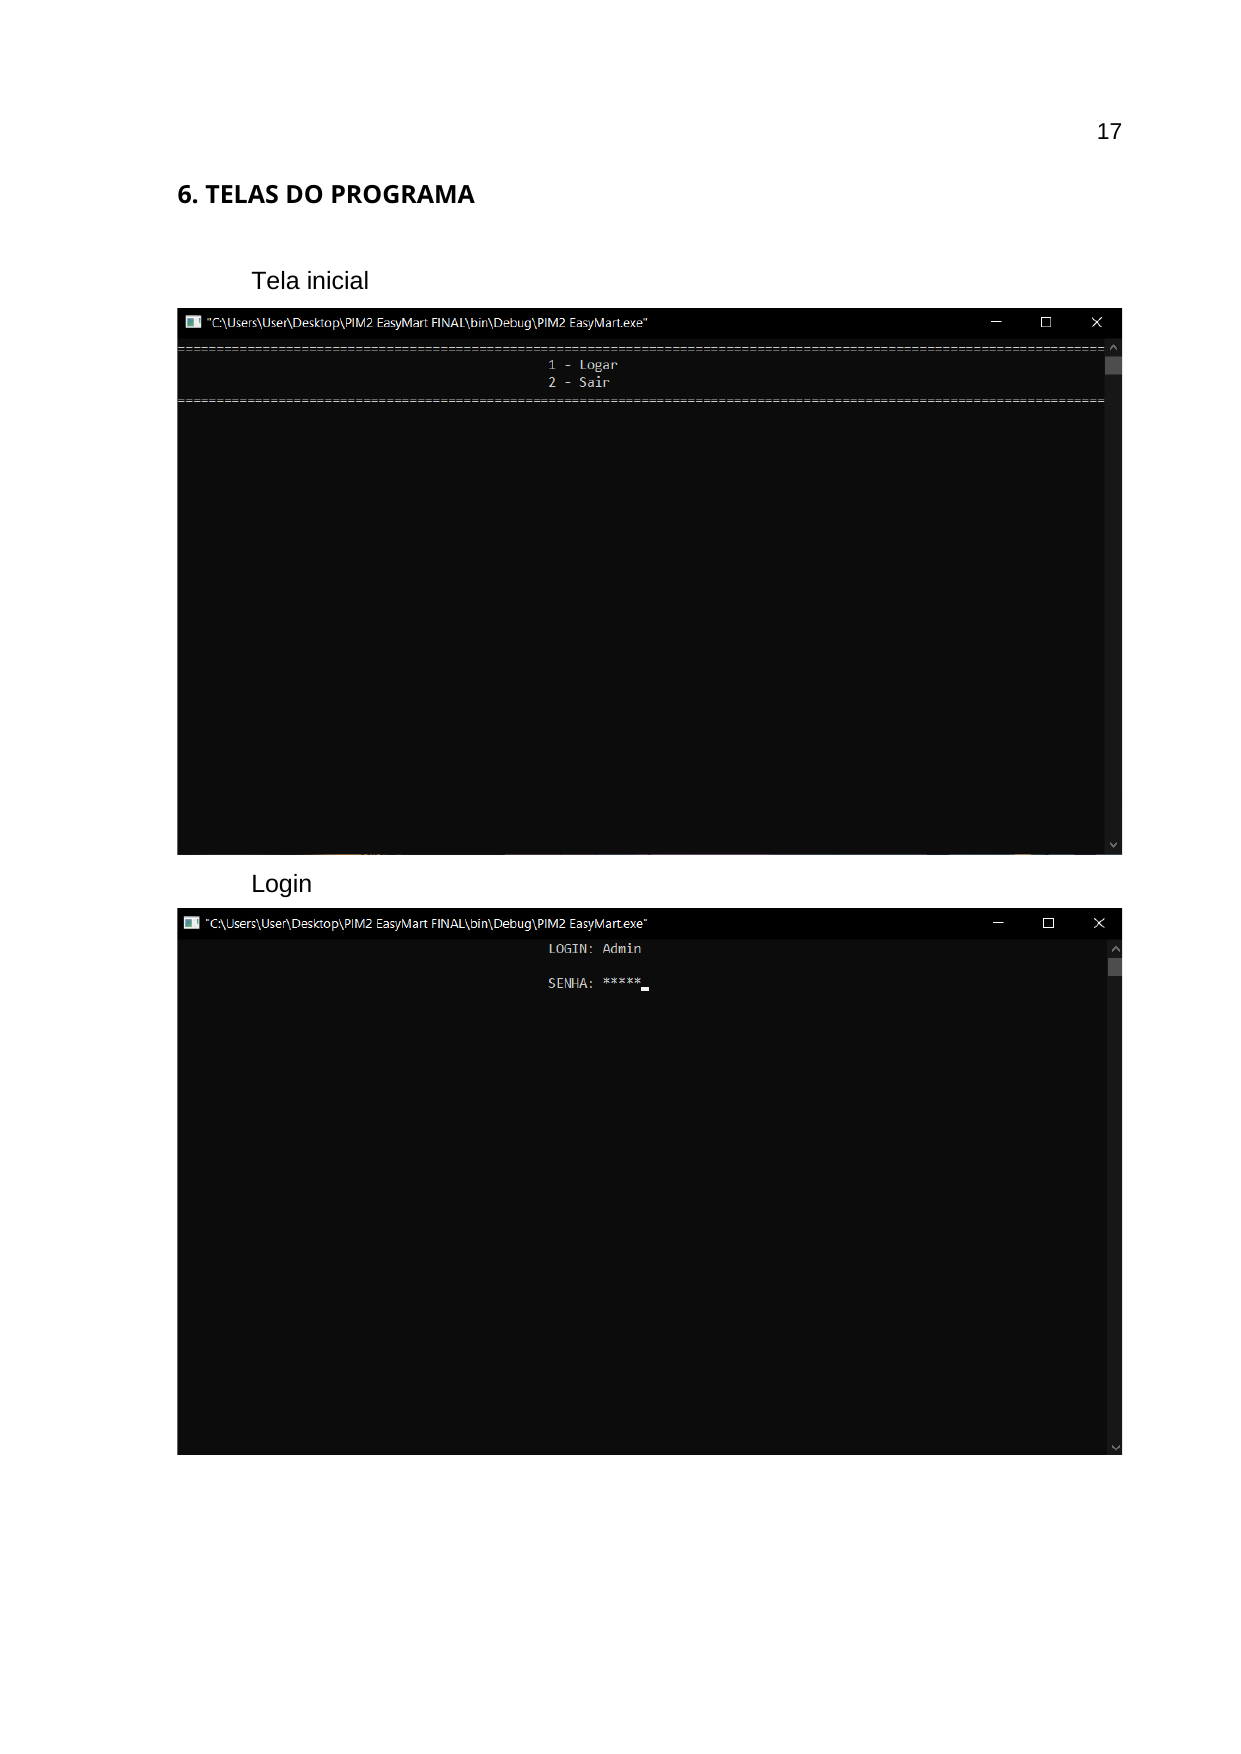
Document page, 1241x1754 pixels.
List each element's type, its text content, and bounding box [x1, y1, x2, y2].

text Login [177, 855, 1122, 898]
subtitle 6. Telas do programa [177, 177, 1122, 211]
picture [177, 908, 1123, 1455]
text Tela inicial [177, 266, 1122, 294]
picture [177, 308, 1123, 855]
